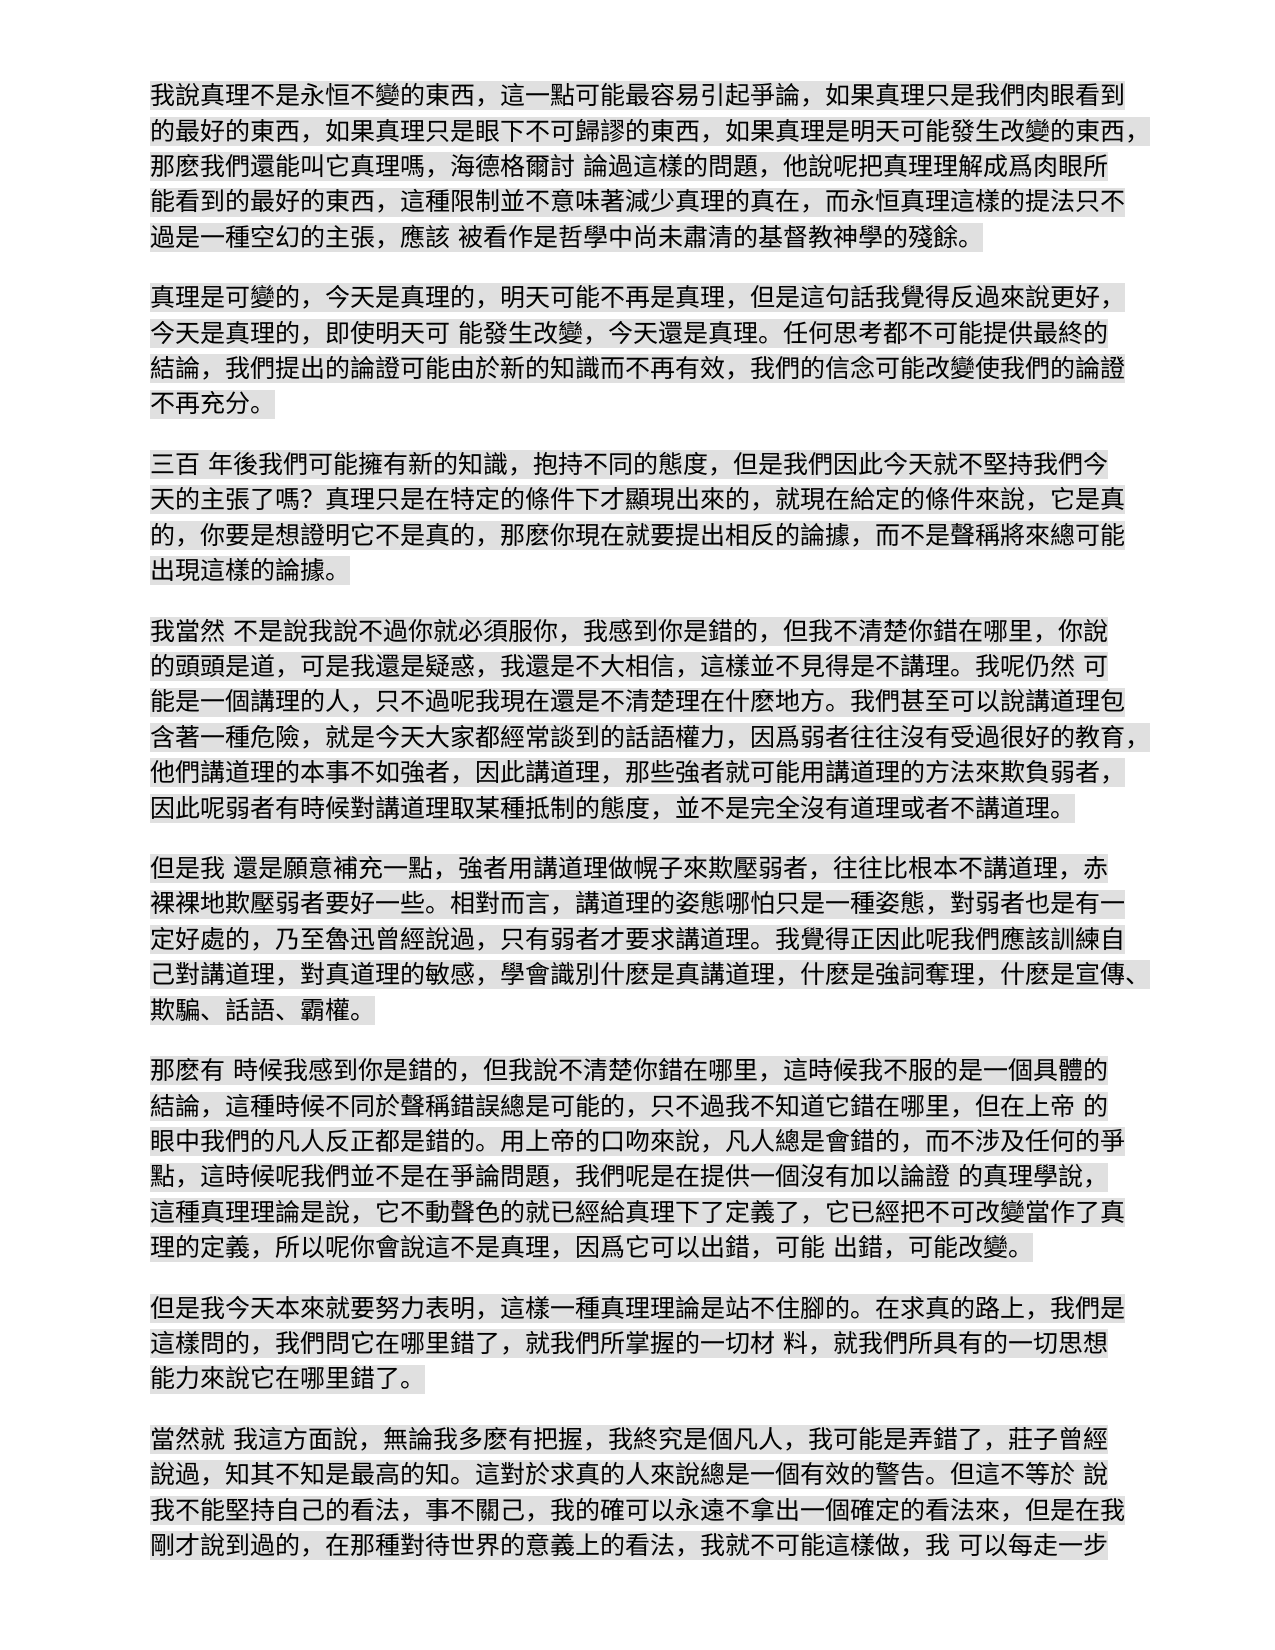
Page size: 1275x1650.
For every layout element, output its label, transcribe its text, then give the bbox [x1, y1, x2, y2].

text 但是我今天本來就要努力表明，這樣一種真理理論是站不住腳的。在求真的路上，我們是這樣問的，我們問它在哪里錯了，就我們所掌握的一切材 料，就我們所具有的一切思想能力來說它在哪里錯了。 [150, 1287, 1125, 1394]
text 但是我 還是願意補充一點，強者用講道理做幌子來欺壓弱者，往往比根本不講道理，赤裸裸地欺壓弱者要好一些。相對而言，講道理的姿態哪怕只是一種姿態，對弱者也是有一定好處的，乃至魯迅曾經說過，只有弱者才要求講道理。我覺得正因此呢我們應該訓練自己對講道理，對真道理的敏感，學會識別什麽是真講道理，什麽是強詞奪理，什麽是宣傳、欺騙、話語、霸權。 [150, 848, 1125, 1025]
text 三百 年後我們可能擁有新的知識，抱持不同的態度，但是我們因此今天就不堅持我們今天的主張了嗎？真理只是在特定的條件下才顯現出來的，就現在給定的條件來說，它是真的，你要是想證明它不是真的，那麽你現在就要提出相反的論據，而不是聲稱將來總可能出現這樣的論據。 [150, 444, 1125, 585]
text 真理是可變的，今天是真理的，明天可能不再是真理，但是這句話我覺得反過來說更好，今天是真理的，即使明天可 能發生改變，今天還是真理。任何思考都不可能提供最終的結論，我們提出的論證可能由於新的知識而不再有效，我們的信念可能改變使我們的論證不再充分。 [150, 277, 1125, 419]
text 我說真理不是永恒不變的東西，這一點可能最容易引起爭論，如果真理只是我們肉眼看到的最好的東西，如果真理只是眼下不可歸謬的東西，如果真理是明天可能發生改變的東西，那麽我們還能叫它真理嗎，海德格爾討 論過這樣的問題，他說呢把真理理解成爲肉眼所能看到的最好的東西，這種限制並不意味著減少真理的真在，而永恒真理這樣的提法只不過是一種空幻的主張，應該 被看作是哲學中尚未肅清的基督教神學的殘餘。 [150, 75, 1125, 252]
text 當然就 我這方面說，無論我多麽有把握，我終究是個凡人，我可能是弄錯了，莊子曾經說過，知其不知是最高的知。這對於求真的人來說總是一個有效的警告。但這不等於 說我不能堅持自己的看法，事不關己，我的確可以永遠不拿出一個確定的看法來，但是在我剛才說到過的，在那種對待世界的意義上的看法，我就不可能這樣做，我 可以每走一步 [150, 1419, 1125, 1560]
text 那麽有 時候我感到你是錯的，但我說不清楚你錯在哪里，這時候我不服的是一個具體的結論，這種時候不同於聲稱錯誤總是可能的，只不過我不知道它錯在哪里，但在上帝 的眼中我們的凡人反正都是錯的。用上帝的口吻來說，凡人總是會錯的，而不涉及任何的爭點，這時候呢我們並不是在爭論問題，我們呢是在提供一個沒有加以論證 的真理學說，這種真理理論是說，它不動聲色的就已經給真理下了定義了，它已經把不可改變當作了真理的定義，所以呢你會說這不是真理，因爲它可以出錯，可能 出錯，可能改變。 [150, 1050, 1125, 1262]
text 我當然 不是說我說不過你就必須服你，我感到你是錯的，但我不清楚你錯在哪里，你說的頭頭是道，可是我還是疑惑，我還是不大相信，這樣並不見得是不講理。我呢仍然 可能是一個講理的人，只不過呢我現在還是不清楚理在什麽地方。我們甚至可以說講道理包含著一種危險，就是今天大家都經常談到的話語權力，因爲弱者往往沒有受過很好的教育，他們講道理的本事不如強者，因此講道理，那些強者就可能用講道理的方法來欺負弱者，因此呢弱者有時候對講道理取某種抵制的態度，並不是完全沒有道理或者不講道理。 [150, 610, 1125, 823]
